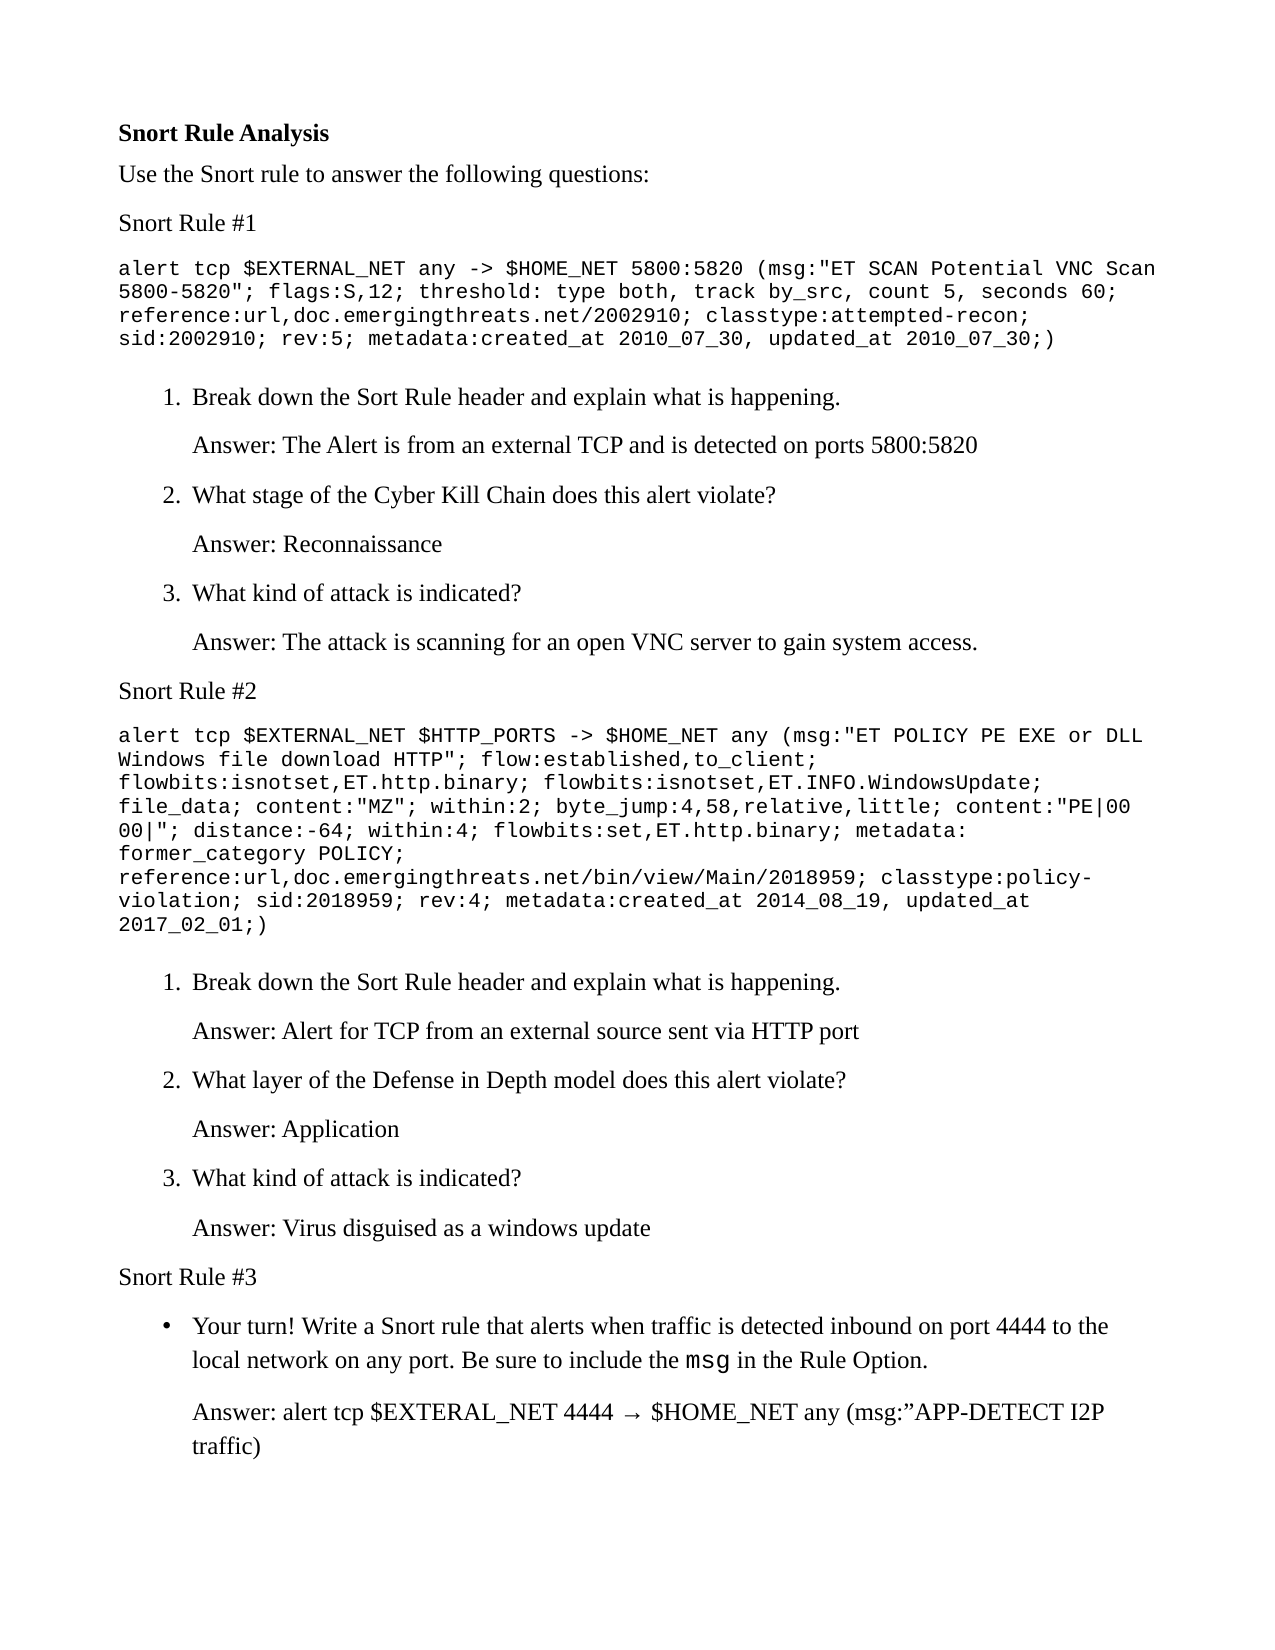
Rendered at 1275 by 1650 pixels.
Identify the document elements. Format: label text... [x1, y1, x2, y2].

text Snort Rule #2 [118, 676, 1157, 705]
list What kind of attack is indicated? [162, 578, 1157, 607]
text Snort Rule #3 [118, 1262, 1157, 1290]
list Answer: The Alert is from an external TCP and is detected on ports 5800:5820 [162, 431, 1157, 459]
list Answer: Virus disguised as a windows update [162, 1213, 1157, 1241]
text Snort Rule #1 [118, 208, 1157, 237]
list Break down the Sort Rule header and explain what is happening. [162, 382, 1157, 410]
list Answer: Reconnaissance [162, 529, 1157, 557]
list Your turn! Write a Snort rule that alerts when traffic is detected inbound on port 4444 to the local network on any port. Be sure to include the msg in the Rule Option. [162, 1311, 1157, 1376]
list What stage of the Cyber Kill Chain does this alert violate? [162, 480, 1157, 508]
list What kind of attack is indicated? [162, 1163, 1157, 1192]
list Answer: Application [162, 1114, 1157, 1143]
text alert tcp $EXTERNAL_NET $HTTP_PORTS -> $HOME_NET any (msg:"ET POLICY PE EXE or DLL Windows file download HTTP"; flow:established,to_client; flowbits:isnotset,ET.http.binary; flowbits:isnotset,ET.INFO.WindowsUpdate; file_data; content:"MZ"; within:2; byte_jump:4,58,relative,little; content:"PE|00 00|"; distance:-64; within:4; flowbits:set,ET.http.binary; metadata: former_category POLICY; reference:url,doc.emergingthreats.net/bin/view/Main/2018959; classtype:policy-violation; sid:2018959; rev:4; metadata:created_at 2014_08_19, updated_at 2017_02_01;) [118, 725, 1157, 938]
list Break down the Sort Rule header and explain what is happening. [162, 967, 1157, 996]
list Answer: alert tcp $EXTERAL_NET 4444 → $HOME_NET any (msg:”APP-DETECT I2P traffic) [162, 1397, 1157, 1460]
subtitle Snort Rule Analysis [118, 118, 1157, 147]
list What layer of the Defense in Depth model does this alert violate? [162, 1065, 1157, 1094]
text Use the Snort rule to answer the following questions: [118, 159, 1157, 188]
list Answer: The attack is scanning for an open VNC server to gain system access. [162, 627, 1157, 656]
text alert tcp $EXTERNAL_NET any -> $HOME_NET 5800:5820 (msg:"ET SCAN Potential VNC Scan 5800-5820"; flags:S,12; threshold: type both, track by_src, count 5, seconds 60; reference:url,doc.emergingthreats.net/2002910; classtype:attempted-recon; sid:2002910; rev:5; metadata:created_at 2010_07_30, updated_at 2010_07_30;) [118, 257, 1157, 352]
list Answer: Alert for TCP from an external source sent via HTTP port [162, 1016, 1157, 1045]
